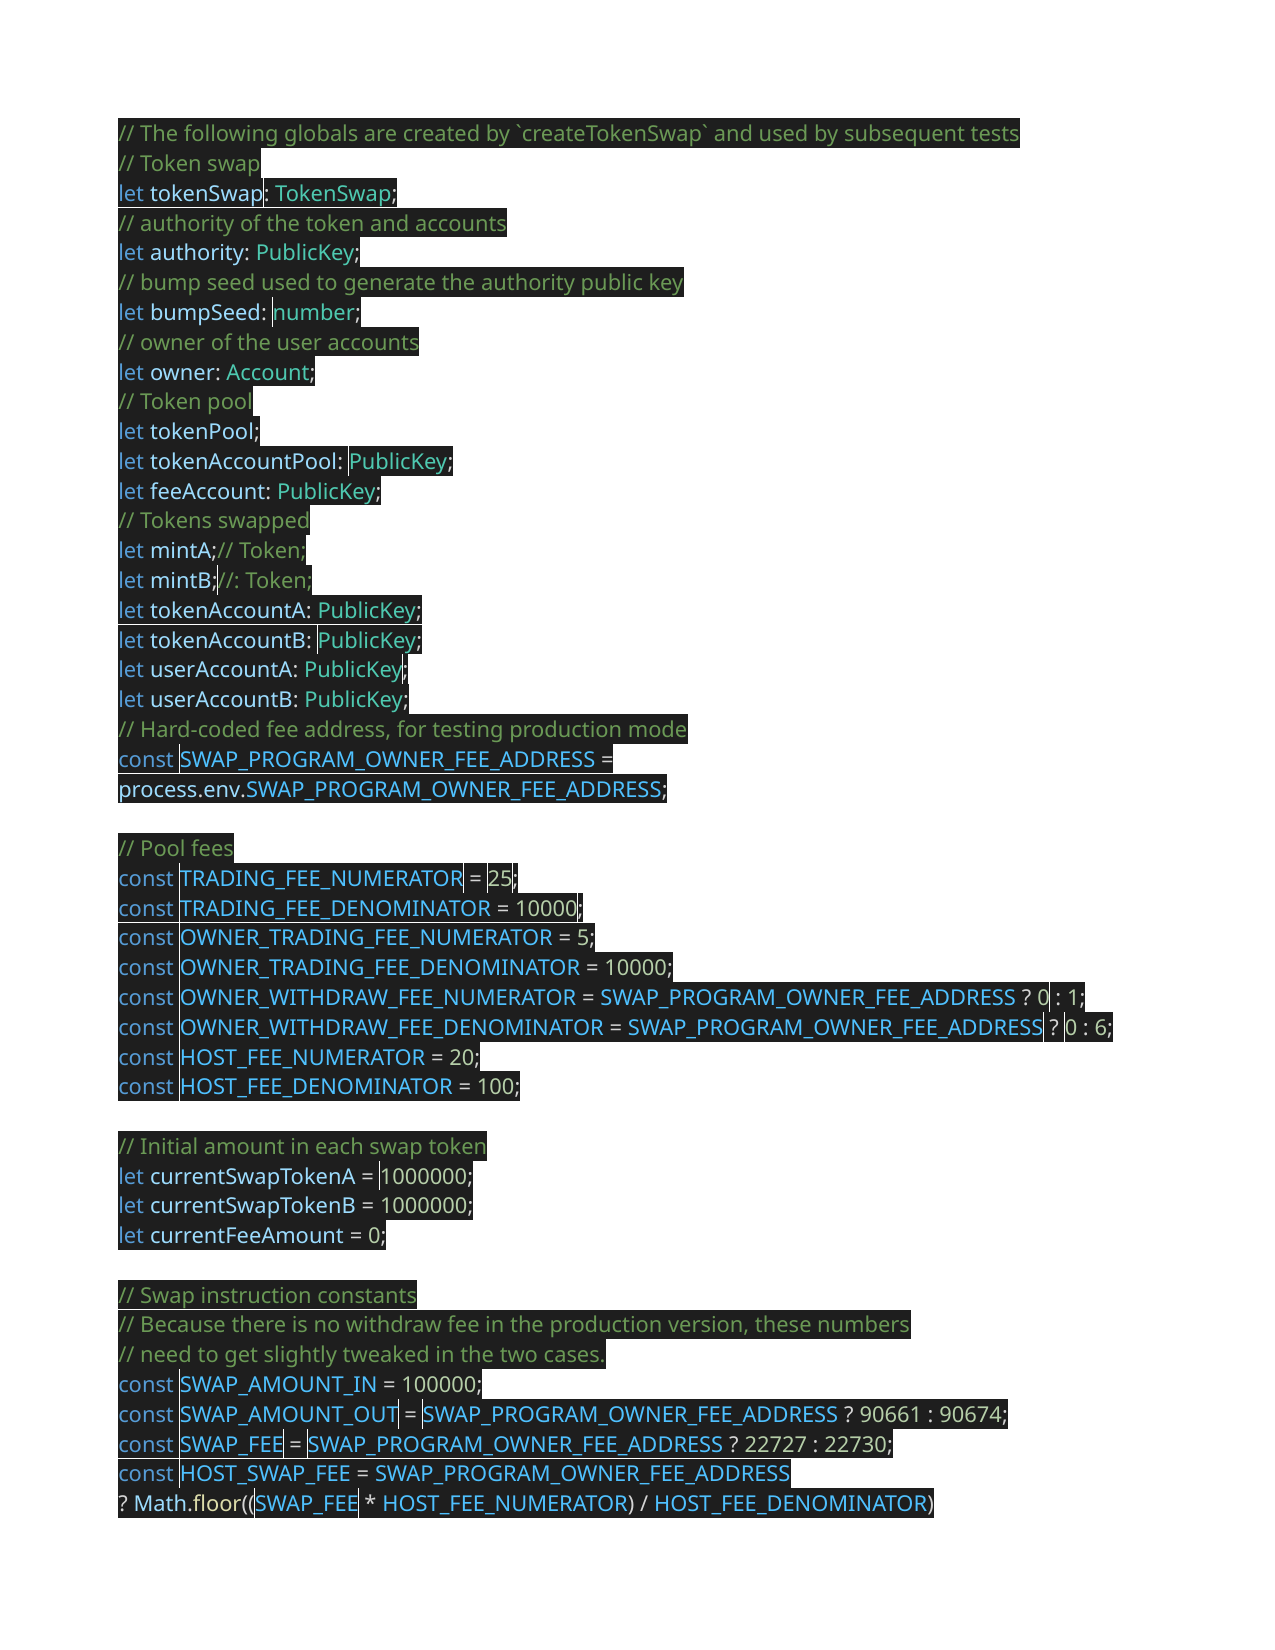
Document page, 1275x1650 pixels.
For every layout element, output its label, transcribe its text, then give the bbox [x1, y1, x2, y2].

text // Token swap [118, 148, 1157, 178]
text const OWNER_WITHDRAW_FEE_NUMERATOR = SWAP_PROGRAM_OWNER_FEE_ADDRESS ? 0 : 1; [118, 982, 1157, 1012]
text const SWAP_FEE = SWAP_PROGRAM_OWNER_FEE_ADDRESS ? 22727 : 22730; [118, 1429, 1157, 1458]
text let mintA;// Token; [118, 535, 1157, 565]
text let feeAccount: PublicKey; [118, 476, 1157, 505]
text const SWAP_PROGRAM_OWNER_FEE_ADDRESS = [118, 744, 1157, 773]
text const SWAP_AMOUNT_OUT = SWAP_PROGRAM_OWNER_FEE_ADDRESS ? 90661 : 90674; [118, 1399, 1157, 1429]
text let currentSwapTokenA = 1000000; [118, 1161, 1157, 1190]
text process.env.SWAP_PROGRAM_OWNER_FEE_ADDRESS; [118, 773, 1157, 803]
text let tokenAccountPool: PublicKey; [118, 446, 1157, 476]
text // authority of the token and accounts [118, 207, 1157, 237]
text // Pool fees [118, 833, 1157, 863]
text let tokenPool; [118, 416, 1157, 446]
text let authority: PublicKey; [118, 237, 1157, 267]
text let bumpSeed: number; [118, 297, 1157, 327]
text ? Math.floor((SWAP_FEE * HOST_FEE_NUMERATOR) / HOST_FEE_DENOMINATOR) [118, 1488, 1157, 1518]
text let owner: Account; [118, 356, 1157, 386]
text // need to get slightly tweaked in the two cases. [118, 1339, 1157, 1369]
text const OWNER_TRADING_FEE_NUMERATOR = 5; [118, 922, 1157, 952]
text const HOST_FEE_DENOMINATOR = 100; [118, 1071, 1157, 1101]
text const SWAP_AMOUNT_IN = 100000; [118, 1369, 1157, 1399]
text let currentFeeAmount = 0; [118, 1220, 1157, 1250]
text let currentSwapTokenB = 1000000; [118, 1190, 1157, 1220]
text const TRADING_FEE_DENOMINATOR = 10000; [118, 893, 1157, 922]
text // bump seed used to generate the authority public key [118, 267, 1157, 297]
text // Initial amount in each swap token [118, 1131, 1157, 1161]
text // Swap instruction constants [118, 1280, 1157, 1309]
text // Because there is no withdraw fee in the production version, these numbers [118, 1309, 1157, 1339]
text // The following globals are created by `createTokenSwap` and used by subsequent tests [118, 118, 1157, 148]
text const HOST_FEE_NUMERATOR = 20; [118, 1042, 1157, 1071]
text const HOST_SWAP_FEE = SWAP_PROGRAM_OWNER_FEE_ADDRESS [118, 1458, 1157, 1488]
text const OWNER_TRADING_FEE_DENOMINATOR = 10000; [118, 952, 1157, 982]
text // Tokens swapped [118, 505, 1157, 535]
text const TRADING_FEE_NUMERATOR = 25; [118, 863, 1157, 893]
text let tokenAccountB: PublicKey; [118, 624, 1157, 654]
text let userAccountA: PublicKey; [118, 654, 1157, 684]
text // owner of the user accounts [118, 327, 1157, 356]
text let tokenSwap: TokenSwap; [118, 178, 1157, 207]
text const OWNER_WITHDRAW_FEE_DENOMINATOR = SWAP_PROGRAM_OWNER_FEE_ADDRESS ? 0 : 6; [118, 1012, 1157, 1042]
text // Token pool [118, 386, 1157, 416]
text // Hard-coded fee address, for testing production mode [118, 714, 1157, 744]
text let userAccountB: PublicKey; [118, 684, 1157, 714]
text let tokenAccountA: PublicKey; [118, 595, 1157, 624]
text let mintB;//: Token; [118, 565, 1157, 595]
